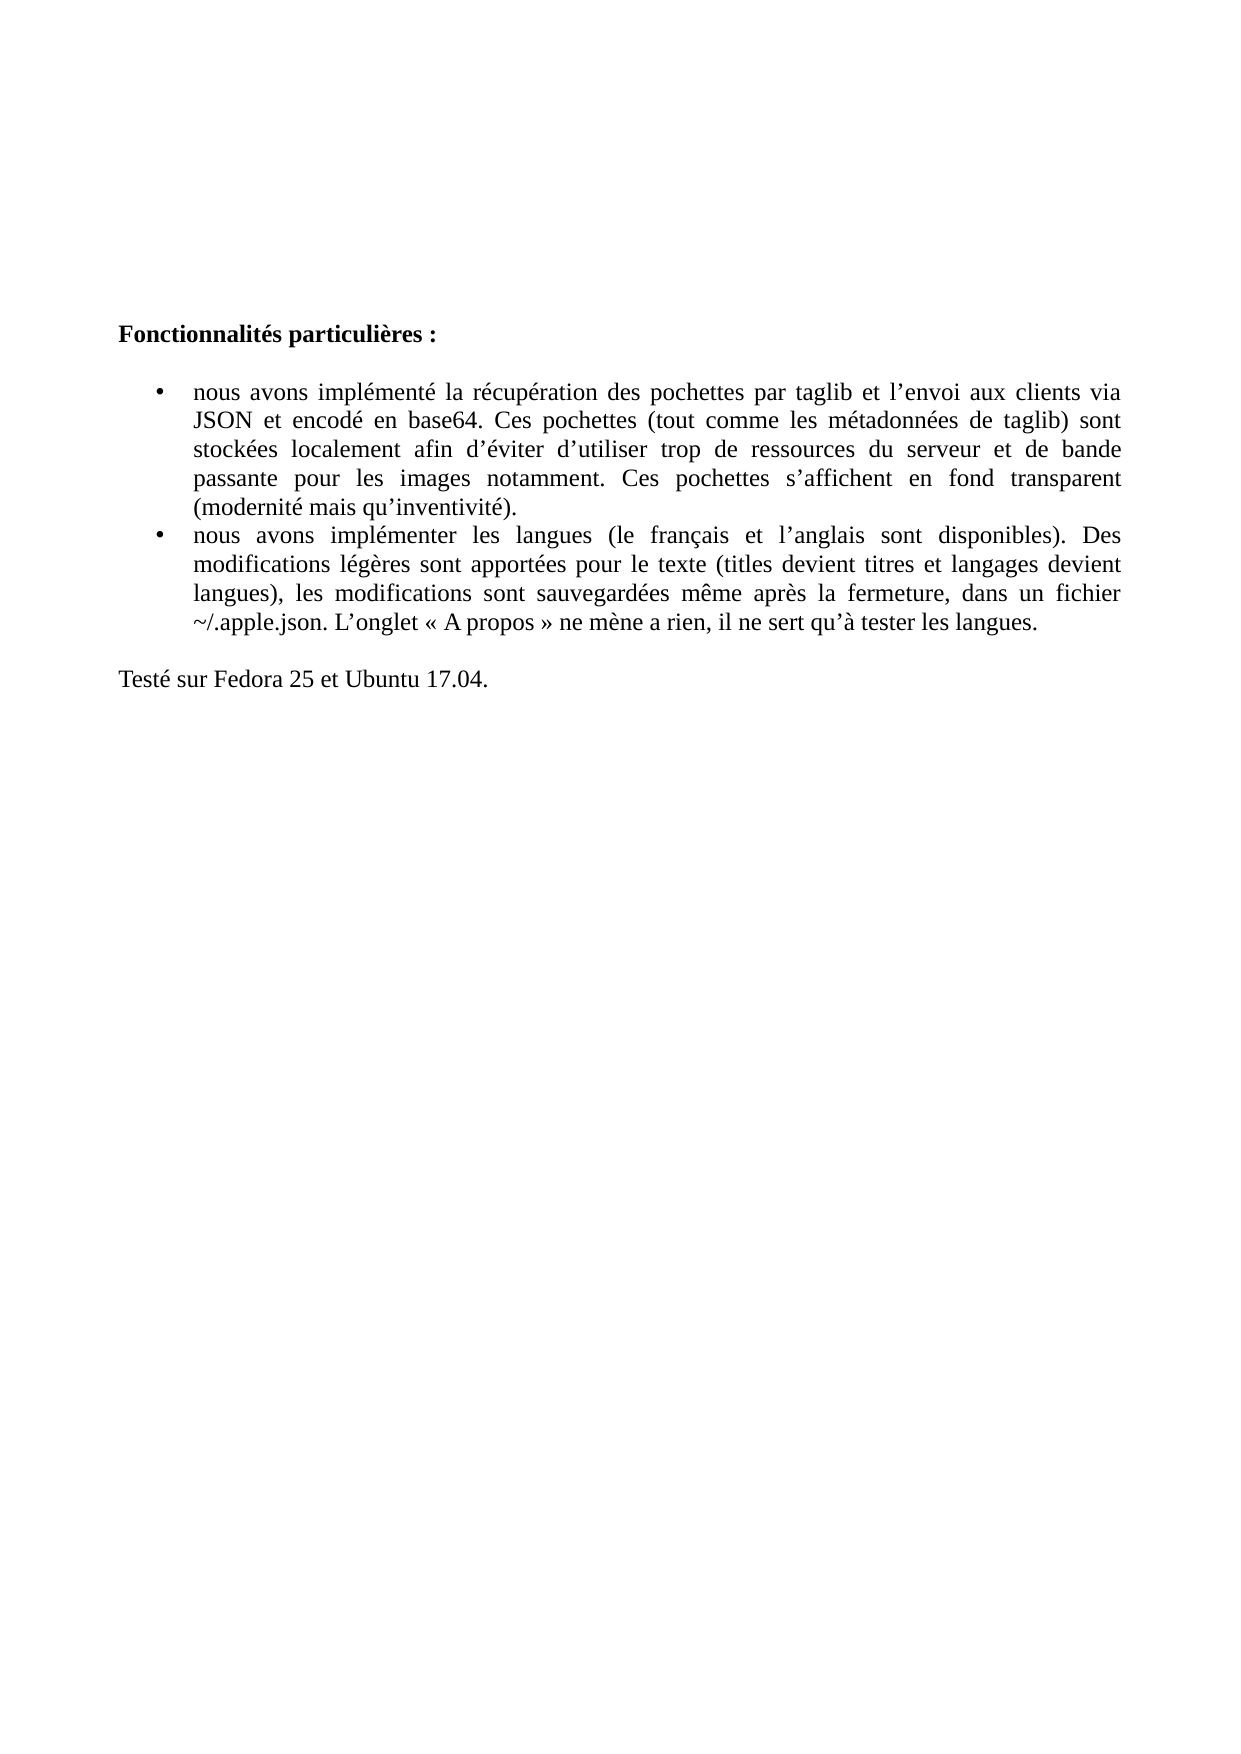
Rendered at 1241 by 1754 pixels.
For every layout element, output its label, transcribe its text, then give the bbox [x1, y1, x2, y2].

text Testé sur Fedora 25 et Ubuntu 17.04. [118, 664, 1122, 693]
list nous avons implémenter les langues (le français et l’anglais sont disponibles). Des modifications légères sont apportées pour le texte (titles devient titres et langages devient langues), les modifications sont sauvegardées même après la fermeture, dans un fichier ~/.apple.json. L’onglet « A propos » ne mène a rien, il ne sert qu’à tester les langues. [156, 521, 1122, 636]
text Fonctionnalités particulières : [118, 319, 1122, 348]
list nous avons implémenté la récupération des pochettes par taglib et l’envoi aux clients via JSON et encodé en base64. Ces pochettes (tout comme les métadonnées de taglib) sont stockées localement afin d’éviter d’utiliser trop de ressources du serveur et de bande passante pour les images notamment. Ces pochettes s’affichent en fond transparent (modernité mais qu’inventivité). [156, 377, 1122, 521]
